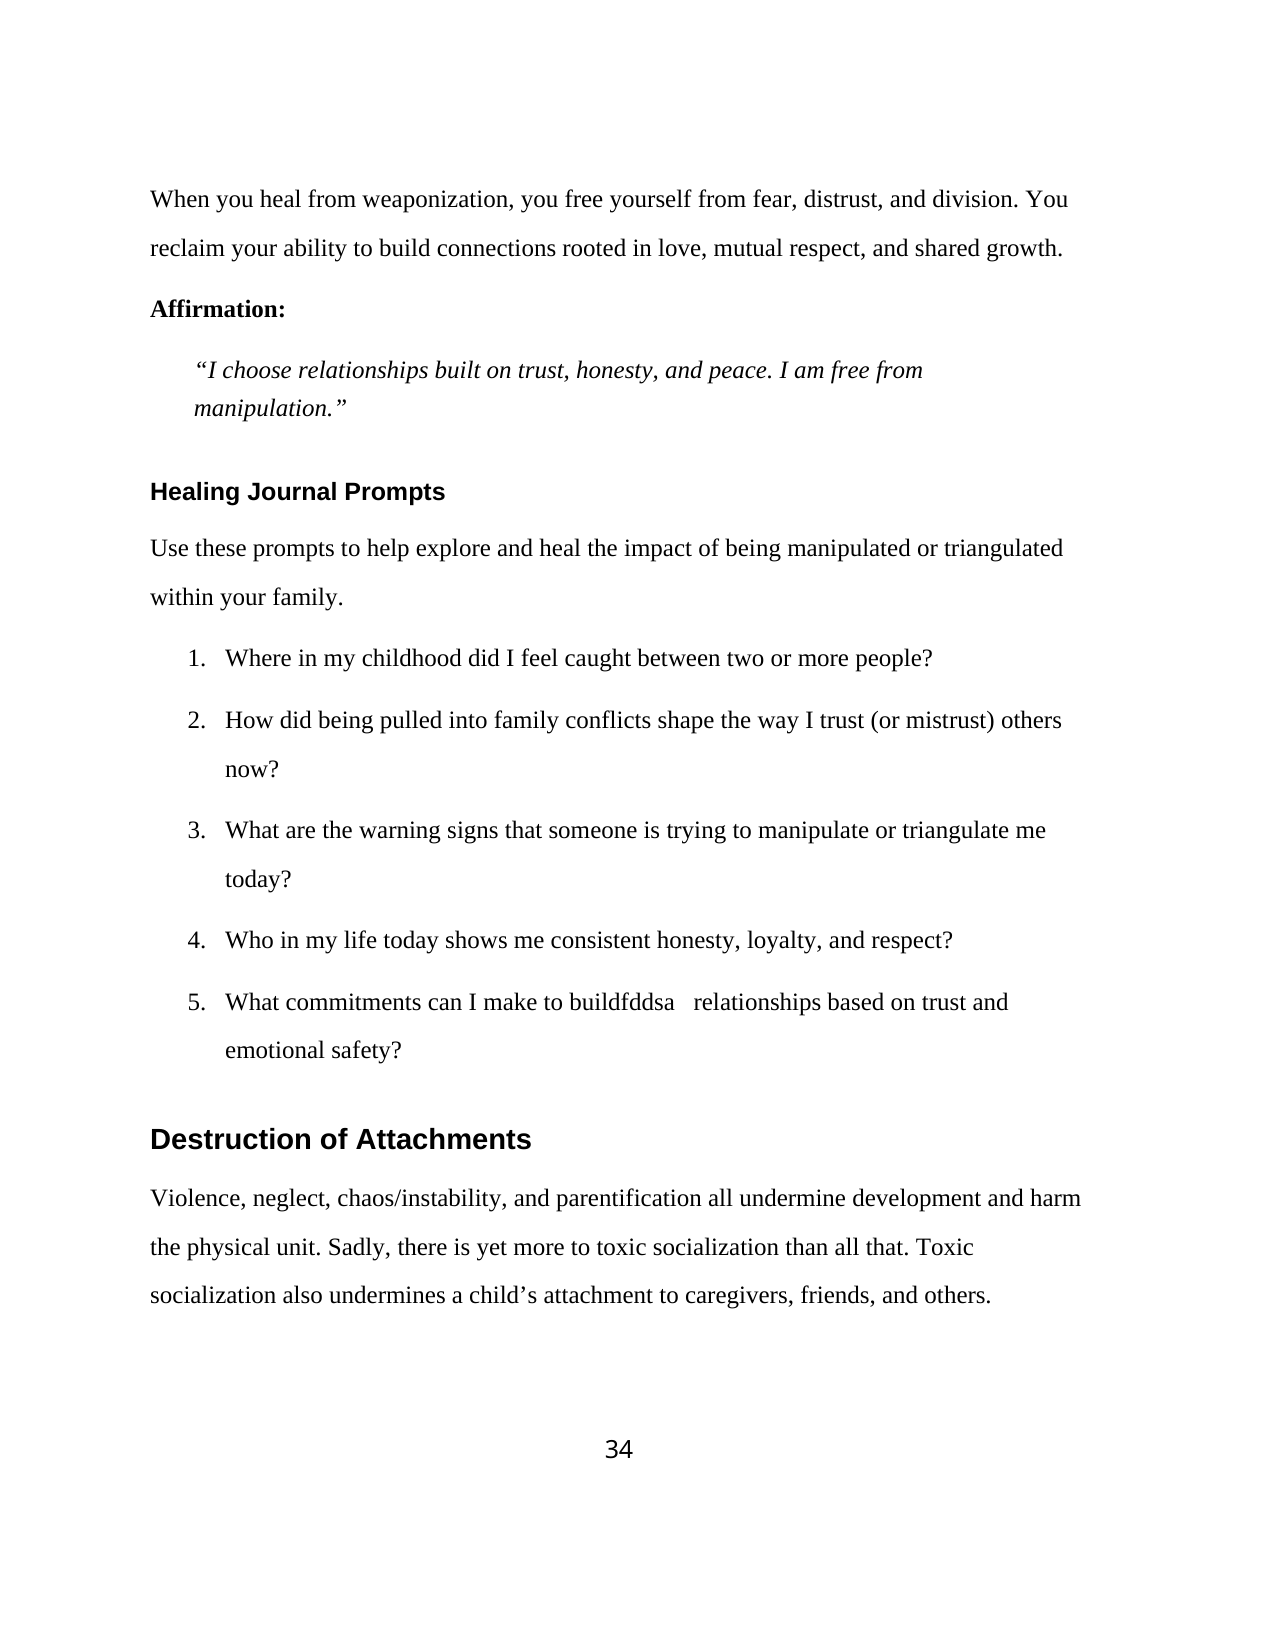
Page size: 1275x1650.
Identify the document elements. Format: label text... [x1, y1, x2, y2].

text “I choose relationships built on trust, honesty, and peace. I am free from manipulation.” [194, 356, 1077, 422]
text Violence, neglect, chaos/instability, and parentification all undermine development and harm the physical unit. Sadly, there is yet more to toxic socialization than all that. Toxic socialization also undermines a child’s attachment to caregivers, friends, and others. [150, 1183, 1087, 1309]
list What are the warning signs that someone is trying to manipulate or triangulate me today? [187, 815, 1087, 893]
list Who in my life today shows me consistent honesty, loyalty, and respect? [187, 925, 1087, 954]
list How did being pulled into family conflicts shape the way I trust (or mistrust) others now? [187, 705, 1087, 782]
text Affirmation: [150, 294, 1087, 323]
list What commitments can I make to buildfddsa relationships based on trust and emotional safety? [187, 987, 1087, 1064]
subtitle Healing Journal Prompts [150, 477, 1087, 506]
list Where in my childhood did I feel caught between two or more people? [187, 643, 1087, 672]
text Use these prompts to help explore and heal the impact of being manipulated or triangulated within your family. [150, 533, 1087, 611]
text When you heal from weaponization, you free yourself from fear, distrust, and division. You reclaim your ability to build connections rooted in love, mutual respect, and shared growth. [150, 184, 1087, 262]
subtitle Destruction of Attachments [150, 1122, 1087, 1155]
